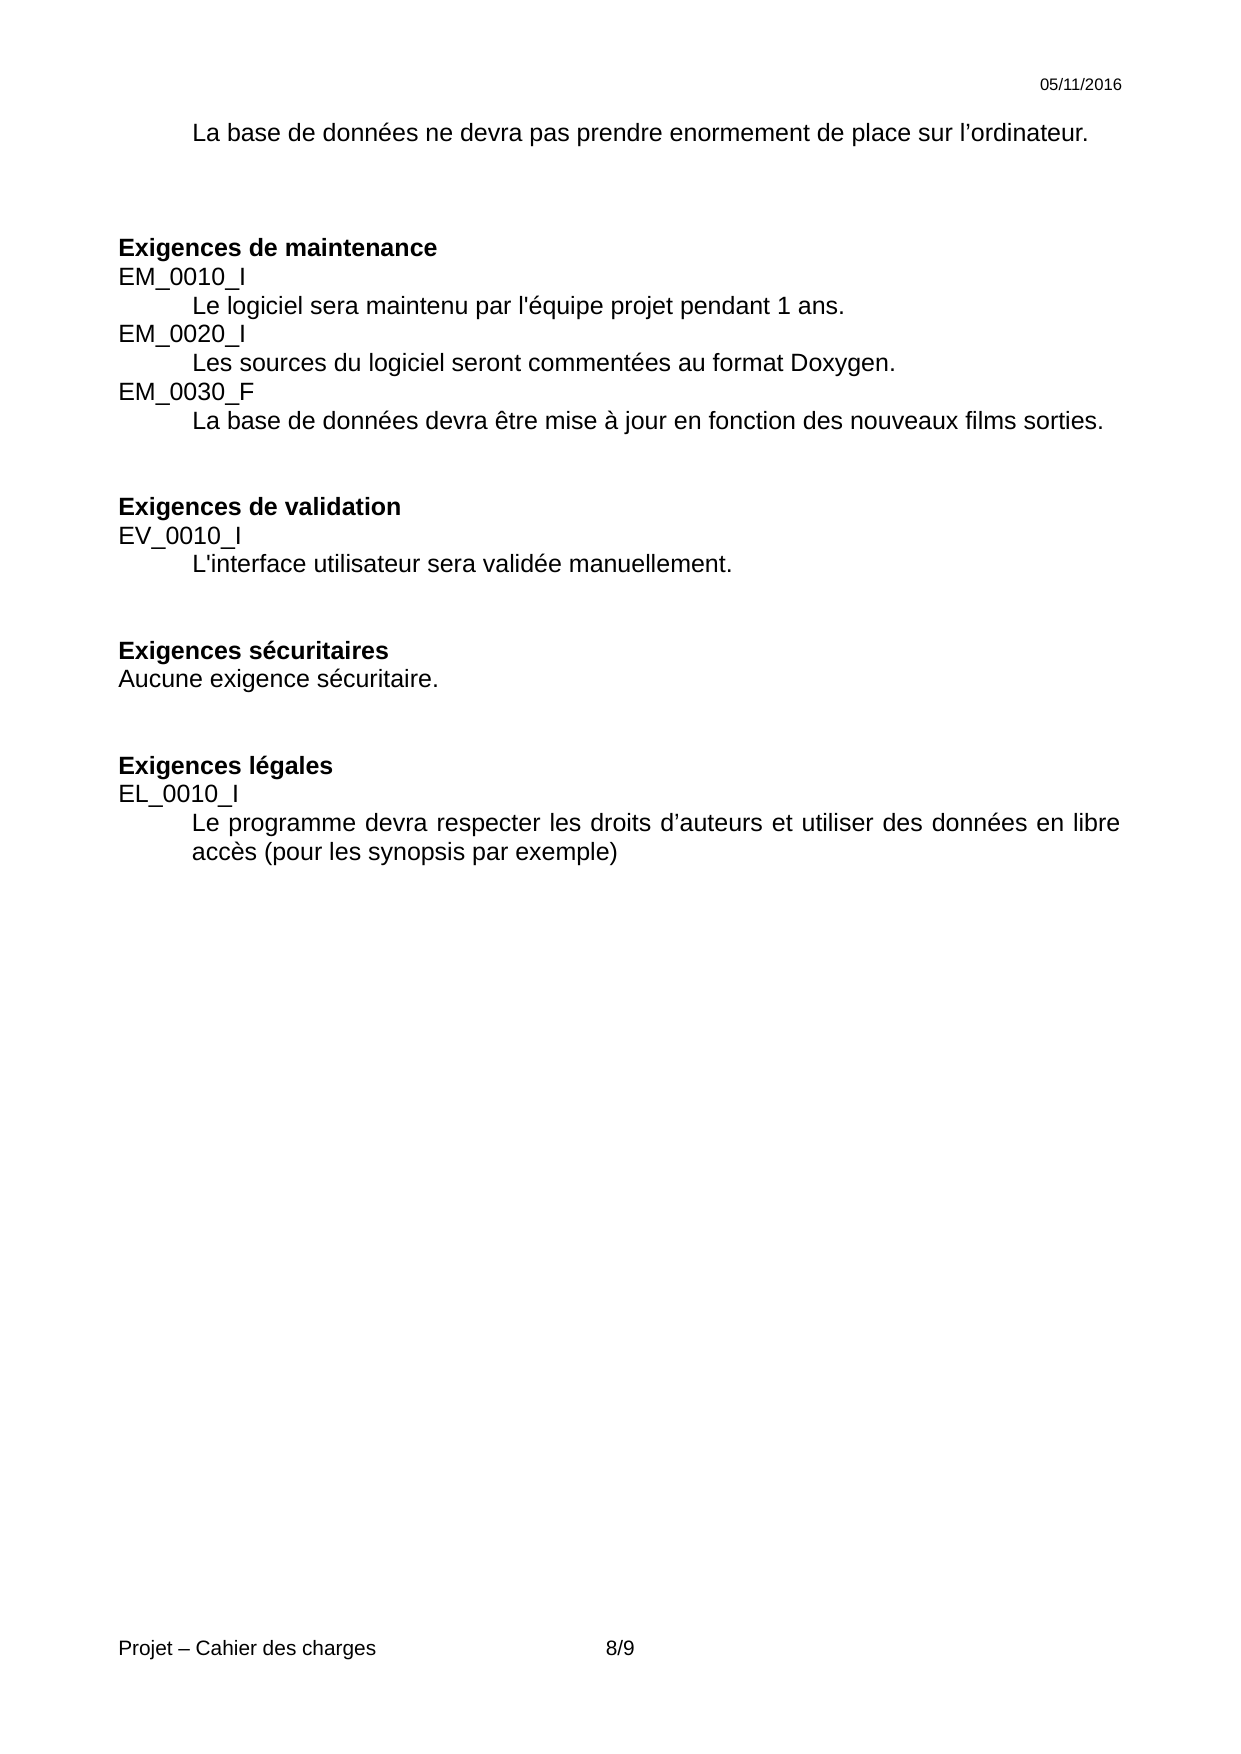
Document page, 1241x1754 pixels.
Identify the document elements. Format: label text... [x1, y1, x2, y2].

text Exigences légales [118, 751, 1122, 779]
text EM_0010_I [118, 262, 1122, 291]
text EM_0020_I [118, 319, 1122, 348]
text Le logiciel sera maintenu par l'équipe projet pendant 1 ans. [118, 291, 1122, 319]
text Les sources du logiciel seront commentées au format Doxygen. [118, 348, 1122, 377]
text Exigences de maintenance [118, 233, 1122, 262]
text EM_0030_F [118, 377, 1122, 406]
text Aucune exigence sécuritaire. [118, 664, 1122, 693]
text EV_0010_I [118, 521, 1122, 549]
text Exigences sécuritaires [118, 636, 1122, 664]
text L'interface utilisateur sera validée manuellement. [118, 549, 1122, 578]
text La base de données ne devra pas prendre enormement de place sur l’ordinateur. [118, 118, 1122, 147]
text Le programme devra respecter les droits d’auteurs et utiliser des données en libre accès (pour les synopsis par exemple) [192, 808, 1122, 866]
text La base de données devra être mise à jour en fonction des nouveaux films sorties. [118, 406, 1122, 434]
text Exigences de validation [118, 492, 1122, 521]
text EL_0010_I [118, 779, 1122, 808]
